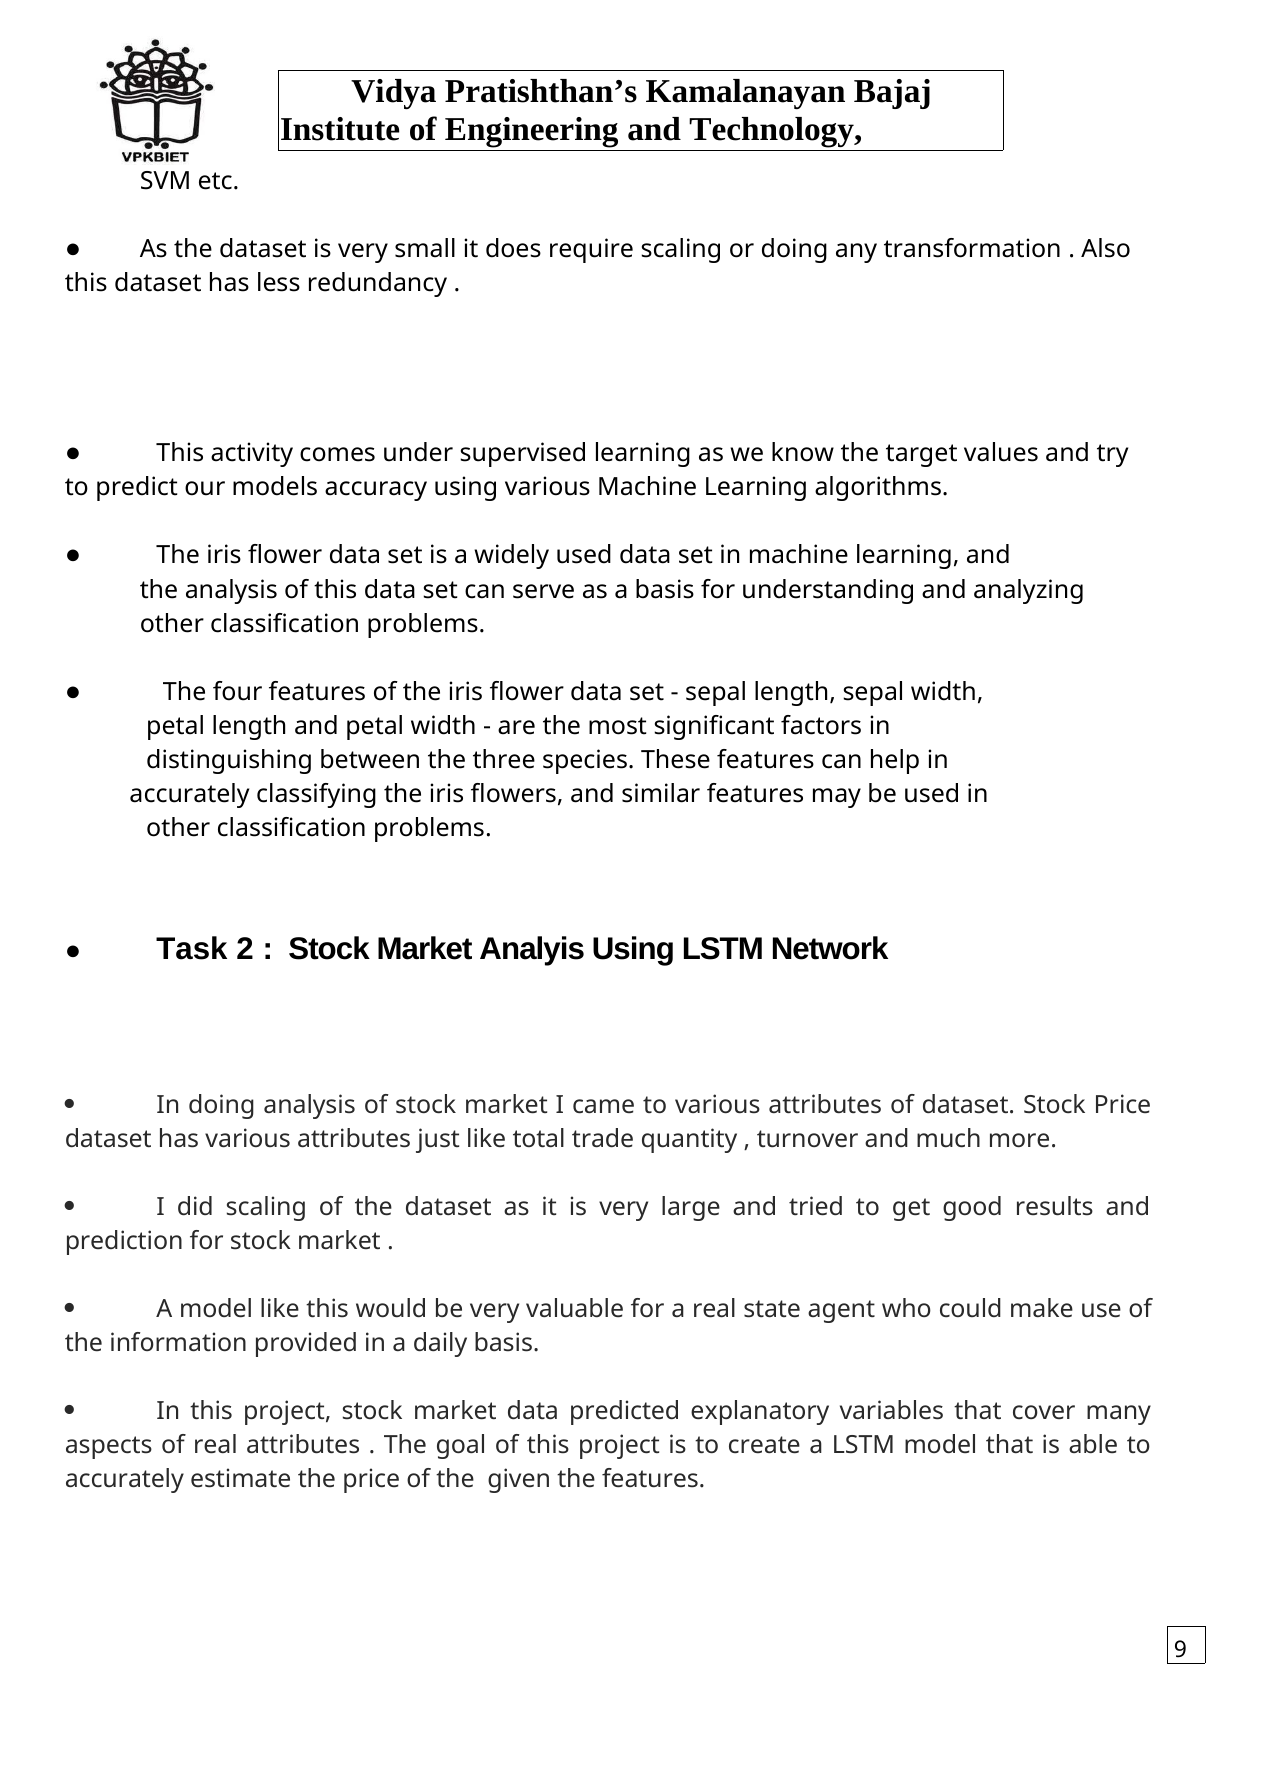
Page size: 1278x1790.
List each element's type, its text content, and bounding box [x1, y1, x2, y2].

list In doing analysis of stock market I came to various attributes of dataset. Stock Price dataset has various attributes just like total trade quantity , turnover and much more. [64, 1086, 1152, 1154]
list As the dataset is very small it does require scaling or doing any transformation . Also this dataset has less redundancy . [64, 231, 1152, 299]
list SVM etc. [139, 162, 1152, 197]
list the analysis of this data set can serve as a basis for understanding and analyzing other classification problems. [139, 571, 1152, 639]
list distinguishing between the three species. These features can help in [139, 742, 1152, 776]
list This activity comes under supervised learning as we know the target values and try to predict our models accuracy using various Machine Learning algorithms. [64, 435, 1152, 503]
list Task 2 : Stock Market Analyis Using LSTM Network [64, 930, 1152, 966]
list accurately classifying the iris flowers, and similar features may be used in [64, 776, 1152, 810]
list In this project, stock market data predicted explanatory variables that cover many aspects of real attributes . The goal of this project is to create a LSTM model that is able to accurately estimate the price of the given the features. [64, 1393, 1152, 1495]
list A model like this would be very valuable for a real state agent who could make use of the information provided in a daily basis. [64, 1291, 1152, 1359]
list The four features of the iris flower data set - sepal length, sepal width, [64, 673, 1152, 707]
list I did scaling of the dataset as it is very large and tried to get good results and prediction for stock market . [64, 1188, 1152, 1257]
list The iris flower data set is a widely used data set in machine learning, and [64, 537, 1152, 571]
list petal length and petal width - are the most significant factors in [139, 707, 1152, 742]
list other classification problems. [139, 810, 1152, 844]
